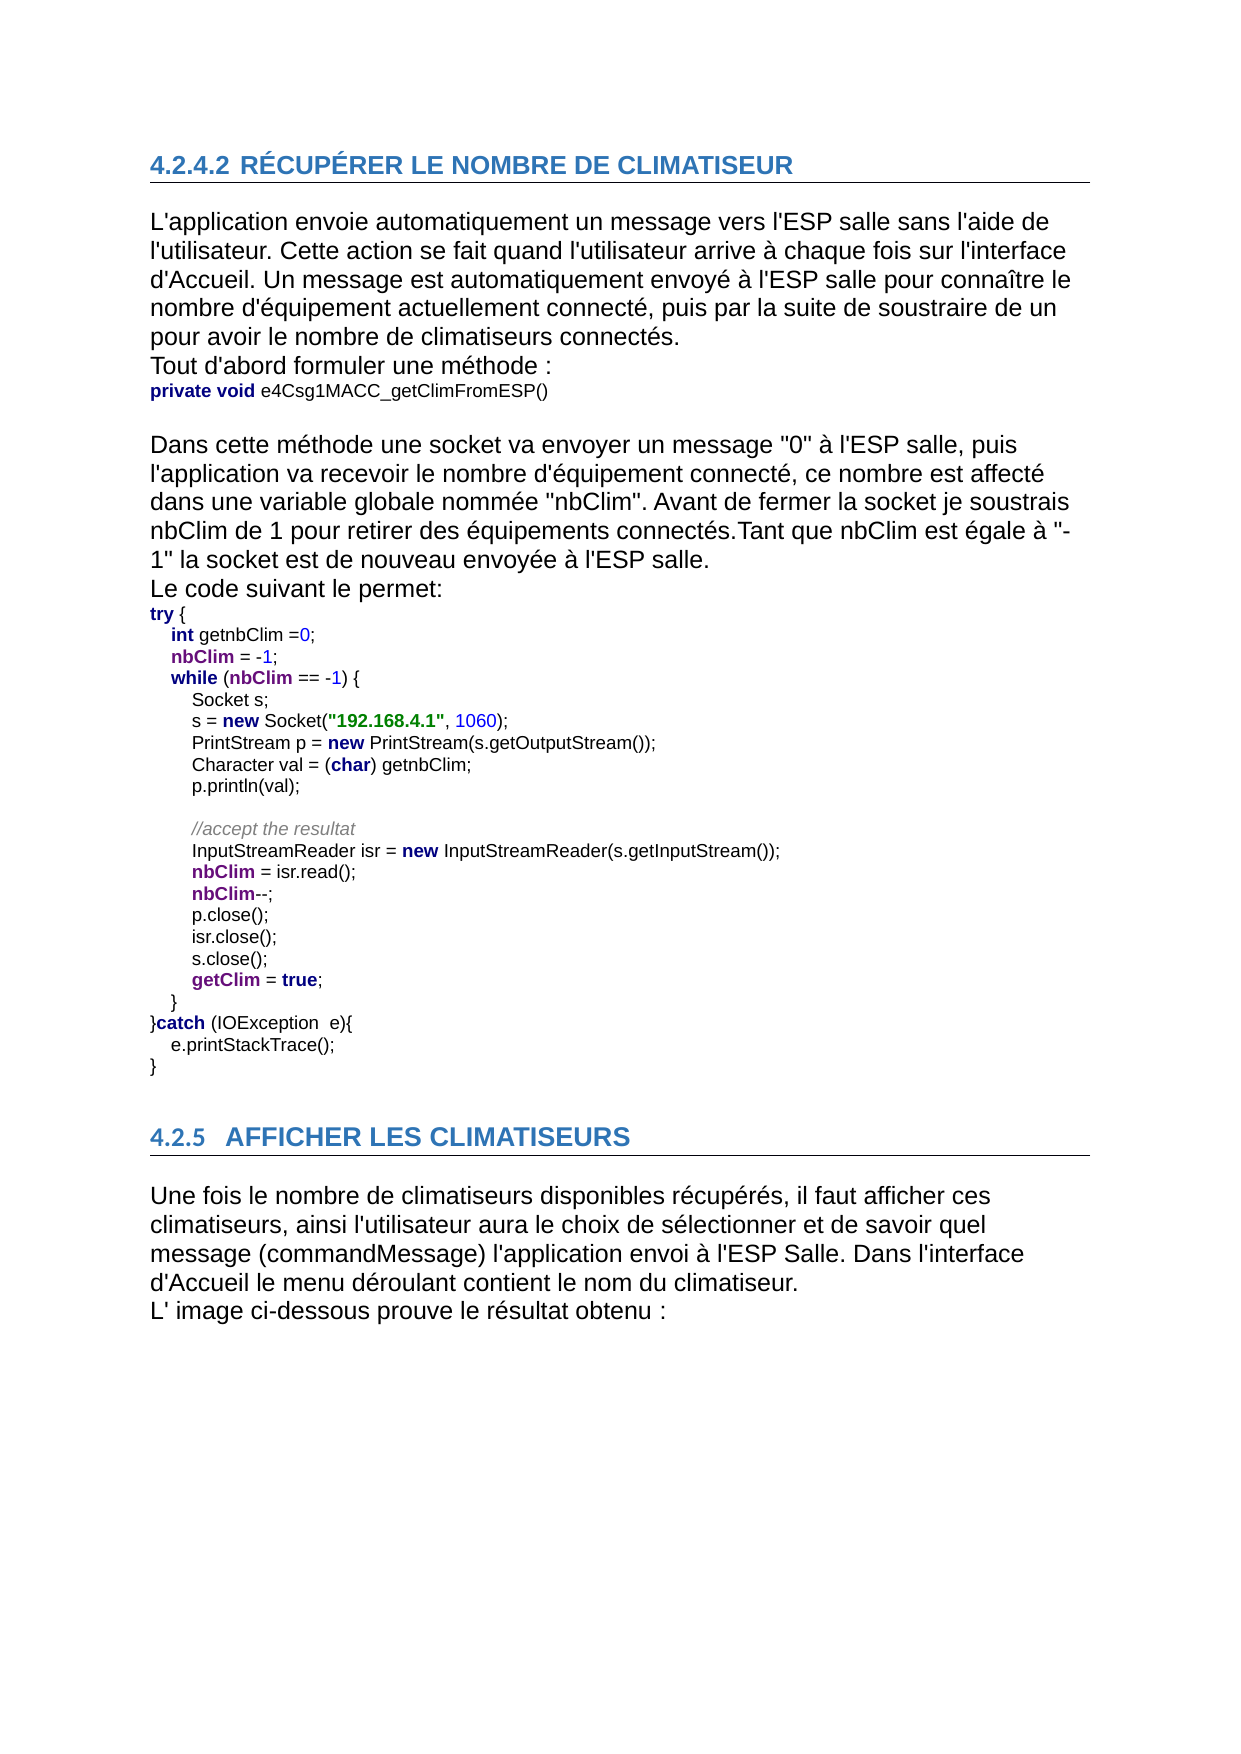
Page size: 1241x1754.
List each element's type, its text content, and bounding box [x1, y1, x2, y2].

text L' image ci-dessous prouve le résultat obtenu : [150, 1296, 1090, 1325]
text Le code suivant le permet: [150, 574, 1090, 602]
subtitle Afficher les Climatiseurs [150, 1120, 1090, 1155]
text L'application envoie automatiquement un message vers l'ESP salle sans l'aide de l'utilisateur. Cette action se fait quand l'utilisateur arrive à chaque fois sur l'interface d'Accueil. Un message est automatiquement envoyé à l'ESP salle pour connaître le nombre d'équipement actuellement connecté, puis par la suite de soustraire de un pour avoir le nombre de climatiseurs connectés. [150, 207, 1090, 351]
text try { int getnbClim =0; nbClim = -1; while (nbClim == -1) { Socket s; s = new Socket("192.168.4.1", 1060); PrintStream p = new PrintStream(s.getOutputStream()); Character val = (char) getnbClim; p.println(val); //accept the resultat InputStreamReader isr = new InputStreamReader(s.getInputStream()); nbClim = isr.read(); nbClim--; p.close(); isr.close(); s.close(); getClim = true; } }catch (IOException e){ e.printStackTrace(); } [150, 602, 1090, 1077]
text private void e4Csg1MACC_getClimFromESP() [150, 379, 1090, 401]
text Dans cette méthode une socket va envoyer un message "0" à l'ESP salle, puis l'application va recevoir le nombre d'équipement connecté, ce nombre est affecté dans une variable globale nommée "nbClim". Avant de fermer la socket je soustrais nbClim de 1 pour retirer des équipements connectés.Tant que nbClim est égale à "-1" la socket est de nouveau envoyée à l'ESP salle. [150, 430, 1090, 574]
text Tout d'abord formuler une méthode : [150, 351, 1090, 379]
text Une fois le nombre de climatiseurs disponibles récupérés, il faut afficher ces climatiseurs, ainsi l'utilisateur aura le choix de sélectionner et de savoir quel message (commandMessage) l'application envoi à l'ESP Salle. Dans l'interface d'Accueil le menu déroulant contient le nom du climatiseur. [150, 1181, 1090, 1296]
subtitle Récupérer le nombre de climatiseur [150, 150, 1090, 182]
